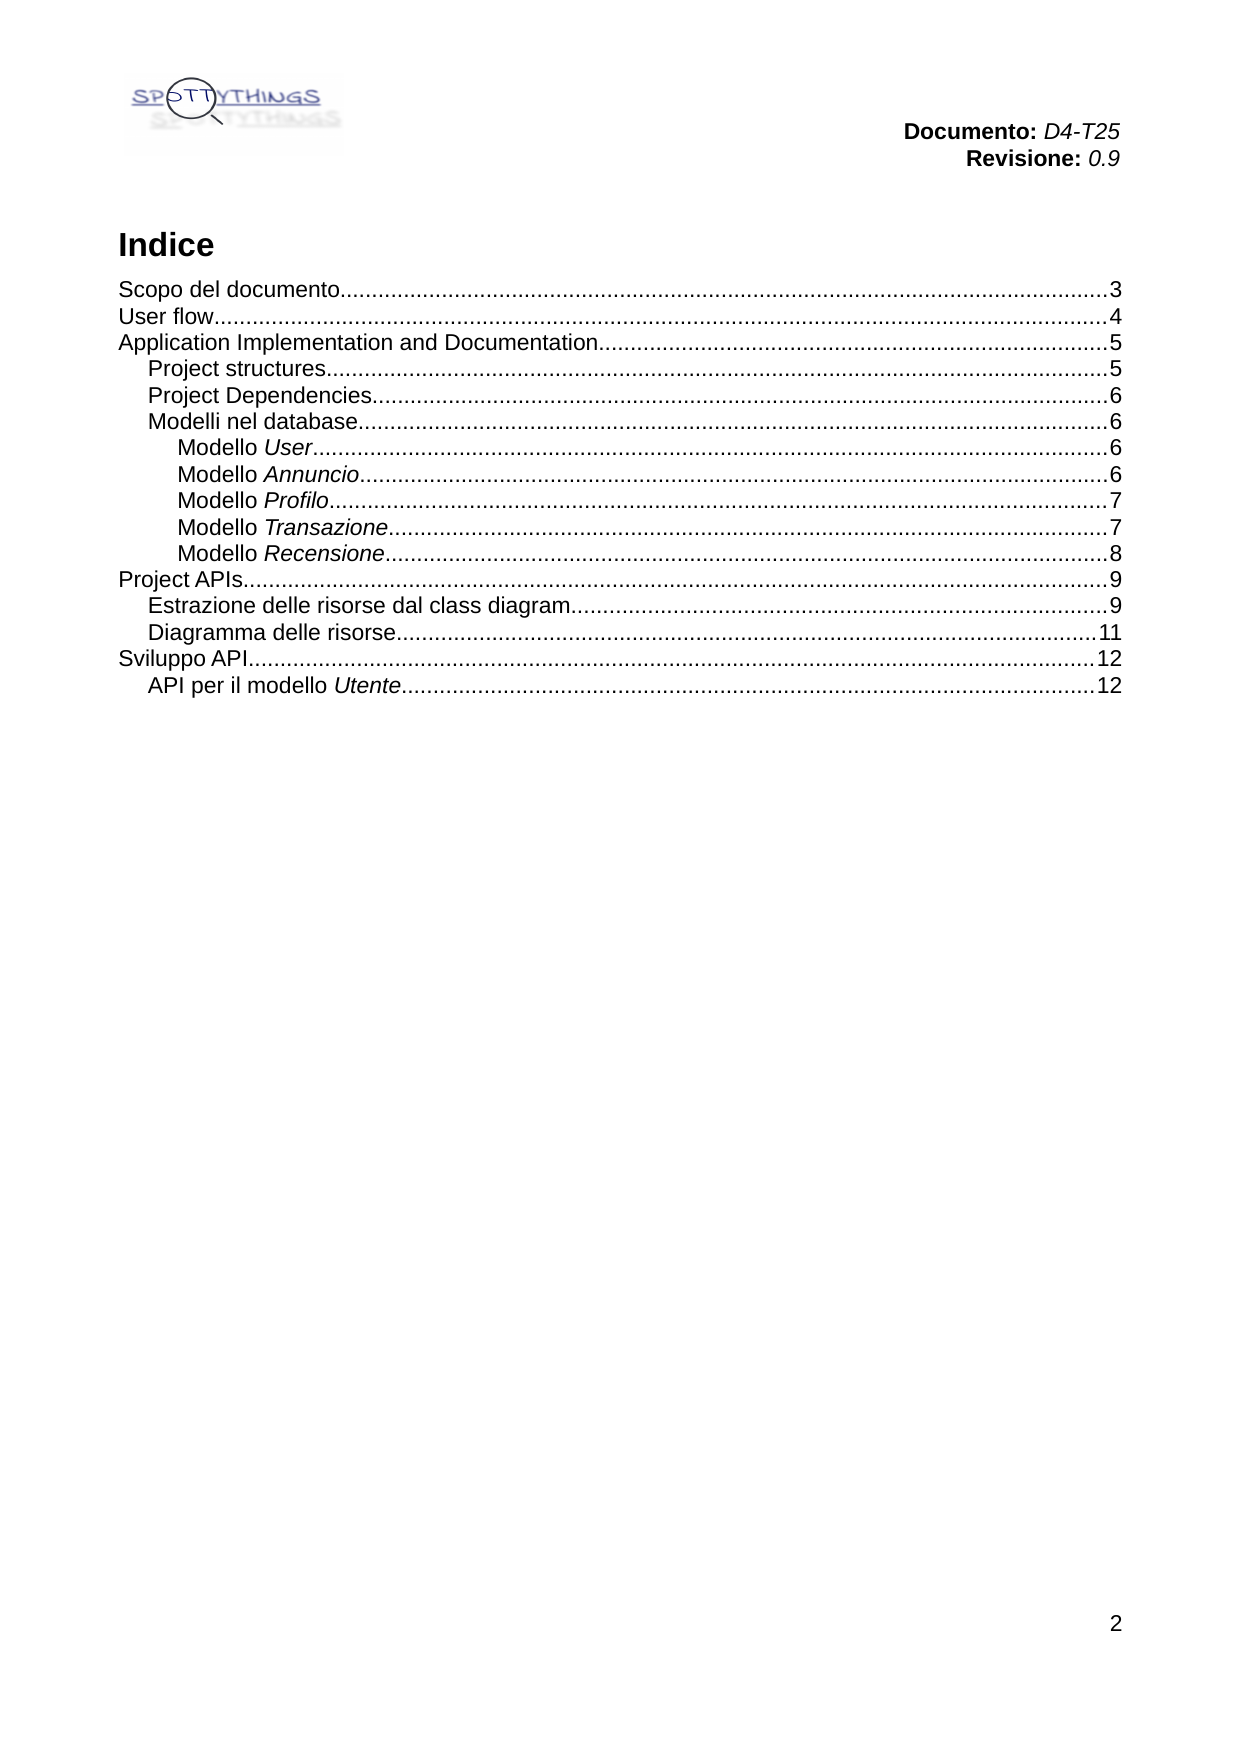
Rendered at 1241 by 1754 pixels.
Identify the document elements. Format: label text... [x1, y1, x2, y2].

text Project structures 5 [148, 355, 1122, 382]
text Modello Annuncio 6 [177, 461, 1122, 487]
text Modello Transazione 7 [177, 513, 1122, 540]
text Modello Recensione 8 [177, 540, 1122, 566]
text Modelli nel database 6 [148, 408, 1122, 434]
text Application Implementation and Documentation 5 [118, 329, 1122, 355]
text Diagramma delle risorse 11 [148, 619, 1122, 645]
text API per il modello Utente 12 [148, 672, 1122, 698]
text User flow 4 [118, 303, 1122, 329]
subtitle Indice [118, 225, 1122, 264]
text Project Dependencies 6 [148, 382, 1122, 408]
text Sviluppo API 12 [118, 645, 1122, 672]
text Modello User 6 [177, 434, 1122, 461]
text Project APIs 9 [118, 566, 1122, 592]
text Modello Profilo 7 [177, 487, 1122, 513]
picture [123, 73, 345, 156]
text Scopo del documento 3 [118, 276, 1122, 303]
text Estrazione delle risorse dal class diagram 9 [148, 592, 1122, 619]
